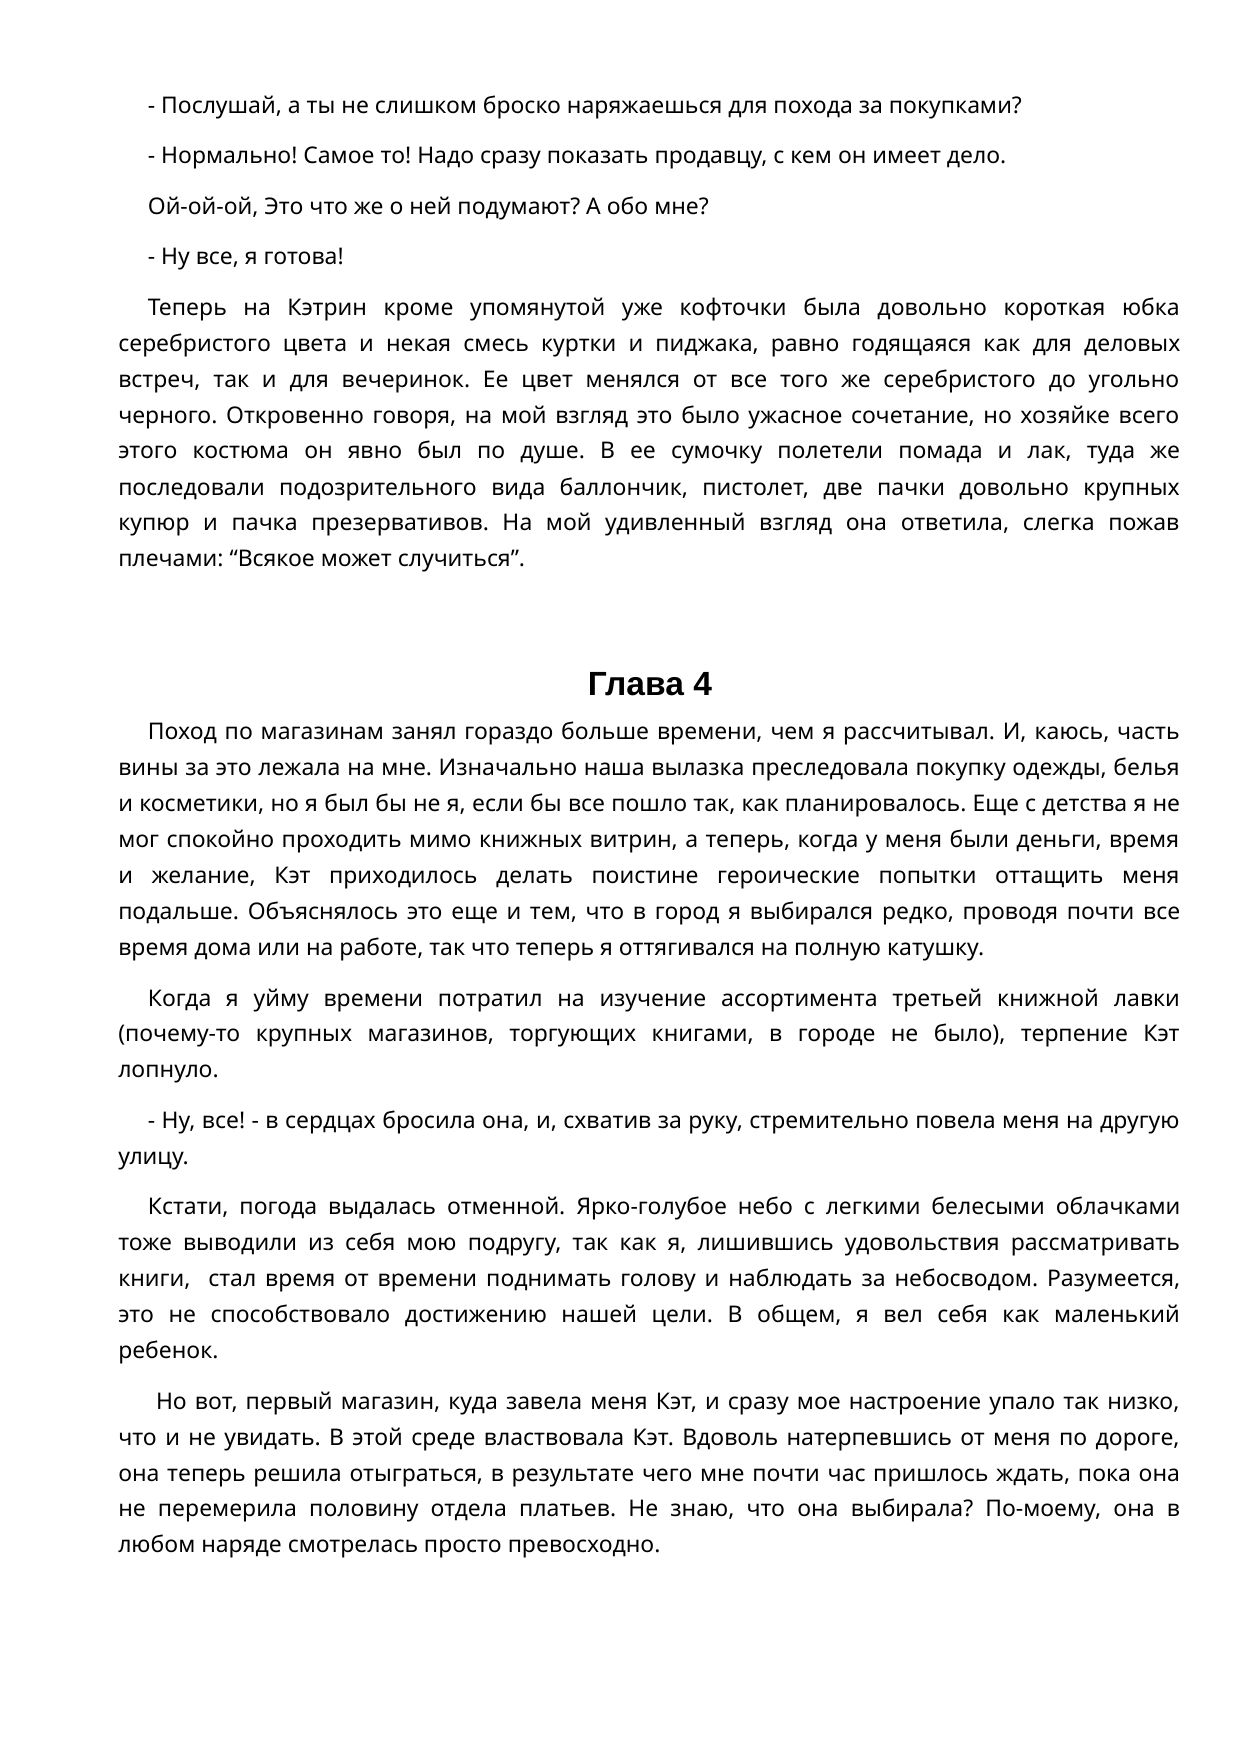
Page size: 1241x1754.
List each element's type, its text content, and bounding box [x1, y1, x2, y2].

text Кстати, погода выдалась отменной. Ярко-голубое небо с легкими белесыми облачками тоже выводили из себя мою подругу, так как я, лишившись удовольствия рассматривать книги, стал время от времени поднимать голову и наблюдать за небосводом. Разумеется, это не способствовало достижению нашей цели. В общем, я вел себя как маленький ребенок. [118, 1190, 1181, 1365]
text Когда я уйму времени потратил на изучение ассортимента третьей книжной лавки (почему-то крупных магазинов, торгующих книгами, в городе не было), терпение Кэт лопнуло. [118, 981, 1181, 1084]
text Но вот, первый магазин, куда завела меня Кэт, и сразу мое настроение упало так низко, что и не увидать. В этой среде властвовала Кэт. Вдоволь натерпевшись от меня по дороге, она теперь решила отыграться, в результате чего мне почти час пришлось ждать, пока она не перемерила половину отдела платьев. Не знаю, что она выбирала? По-моему, она в любом наряде смотрелась просто превосходно. [118, 1384, 1181, 1559]
text - Ну, все! - в сердцах бросила она, и, схватив за руку, стремительно повела меня на другую улицу. [118, 1104, 1181, 1171]
text Теперь на Кэтрин кроме упомянутой уже кофточки была довольно короткая юбка серебристого цвета и некая смесь куртки и пиджака, равно годящаяся как для деловых встреч, так и для вечеринок. Ее цвет менялся от все того же серебристого до угольно черного. Откровенно говоря, на мой взгляд это было ужасное сочетание, но хозяйке всего этого костюма он явно был по душе. В ее сумочку полетели помада и лак, туда же последовали подозрительного вида баллончик, пистолет, две пачки довольно крупных купюр и пачка презервативов. На мой удивленный взгляд она ответила, слегка пожав плечами: “Всякое может случиться”. [118, 291, 1181, 573]
subtitle Глава 4 [118, 664, 1181, 703]
text - Послушай, а ты не слишком броско наряжаешься для похода за покупками? [118, 89, 1181, 120]
text - Нормально! Самое то! Надо сразу показать продавцу, с кем он имеет дело. [118, 139, 1181, 170]
text - Ну все, я готова! [118, 240, 1181, 271]
text Поход по магазинам занял гораздо больше времени, чем я рассчитывал. И, каюсь, часть вины за это лежала на мне. Изначально наша вылазка преследовала покупку одежды, белья и косметики, но я был бы не я, если бы все пошло так, как планировалось. Еще с детства я не мог спокойно проходить мимо книжных витрин, а теперь, когда у меня были деньги, время и желание, Кэт приходилось делать поистине героические попытки оттащить меня подальше. Объяснялось это еще и тем, что в город я выбирался редко, проводя почти все время дома или на работе, так что теперь я оттягивался на полную катушку. [118, 715, 1181, 962]
text Ой-ой-ой, Это что же о ней подумают? А обо мне? [118, 190, 1181, 221]
